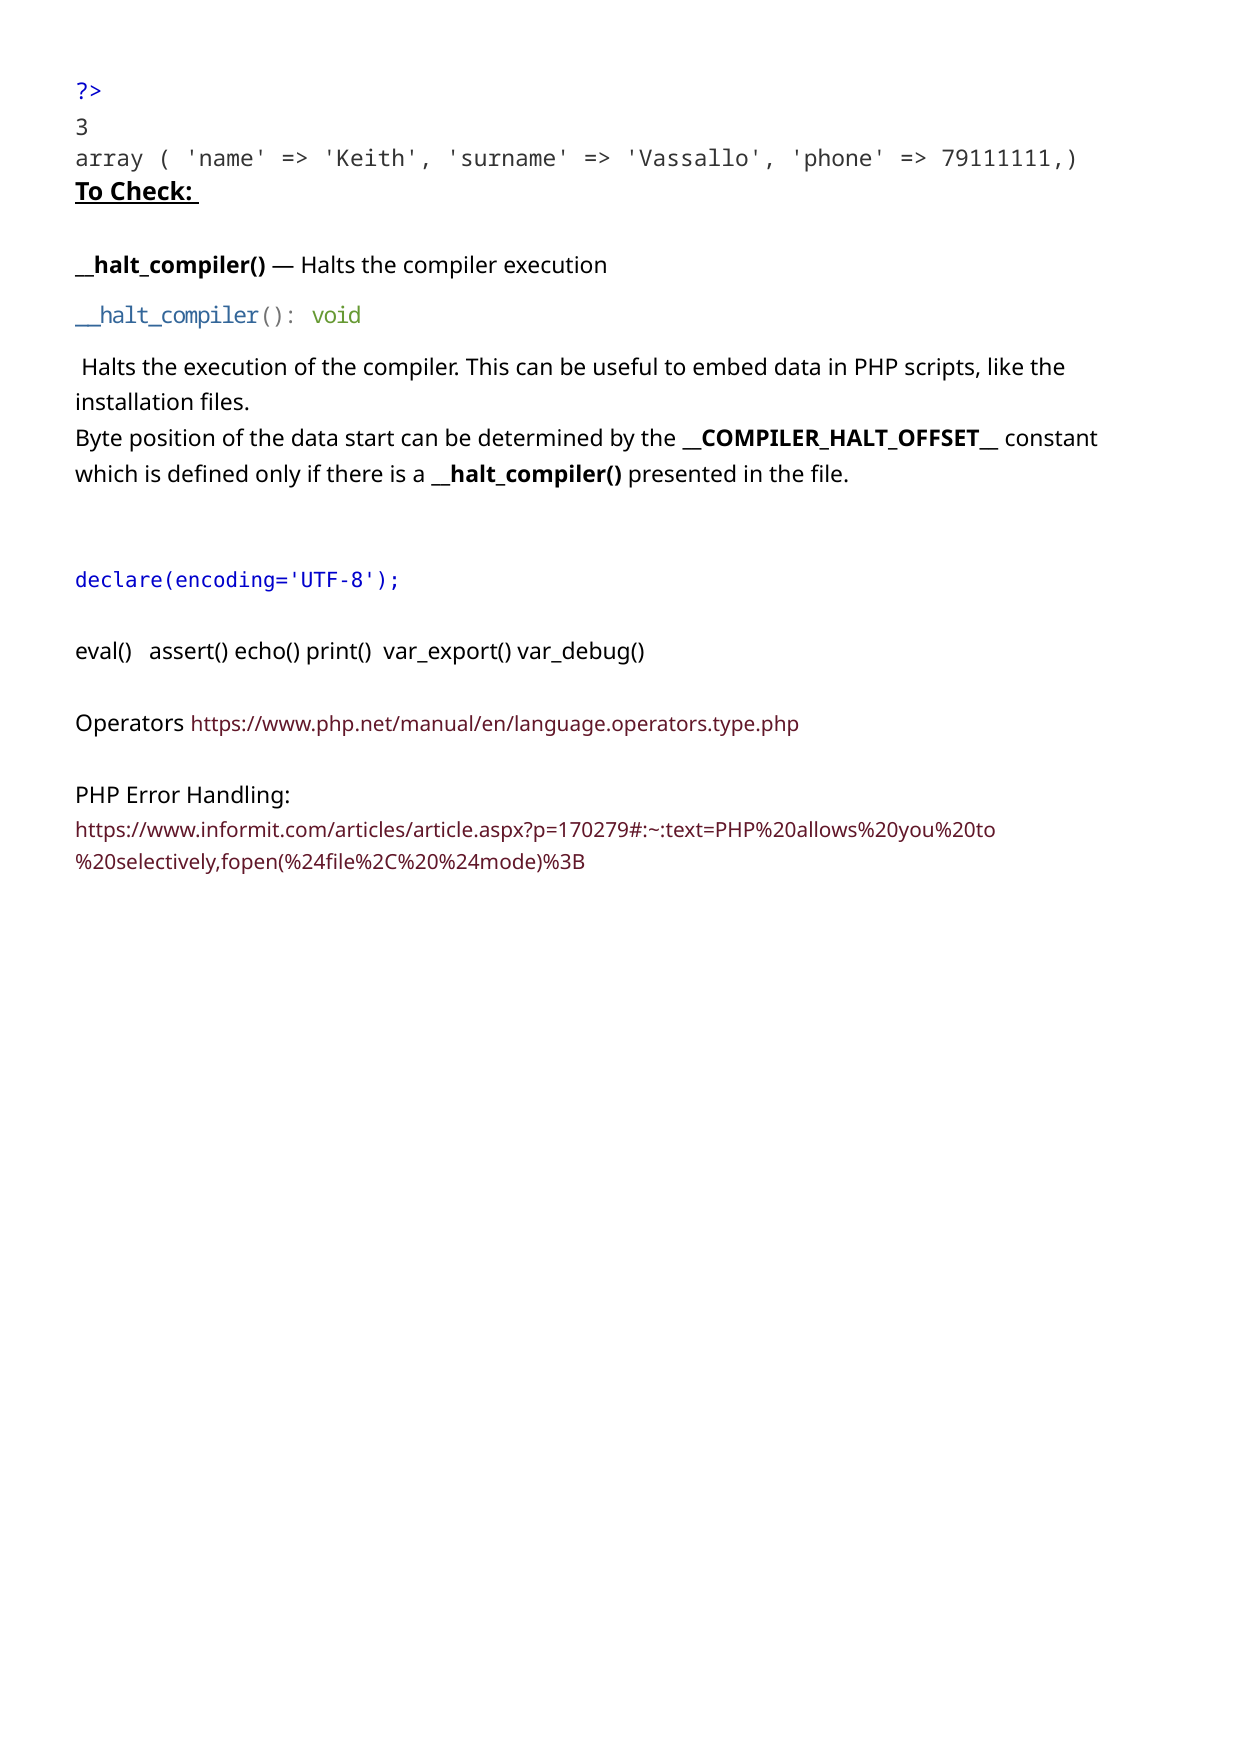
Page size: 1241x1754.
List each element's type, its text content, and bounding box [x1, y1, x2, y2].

text 3 [75, 111, 1165, 142]
text eval() assert() echo() print() var_export() var_debug() [75, 635, 1165, 666]
text PHP Error Handling: [75, 779, 1165, 810]
text Operators https://www.php.net/manual/en/language.operators.type.php [75, 707, 1165, 738]
text https://www.informit.com/articles/article.aspx?p=170279#:~:text=PHP%20allows%20you%20to%20selectively,fopen(%24file%2C%20%24mode)%3B [75, 815, 1165, 876]
text To Check: [75, 173, 1165, 207]
text array ( 'name' => 'Keith', 'surname' => 'Vassallo', 'phone' => 79111111,) [75, 142, 1165, 173]
text __halt_compiler() — Halts the compiler execution [75, 248, 1165, 280]
text ?> [75, 75, 1165, 106]
text Halts the execution of the compiler. This can be useful to embed data in PHP scripts, like the installation files. [75, 350, 1165, 418]
text Byte position of the data start can be determined by the __COMPILER_HALT_OFFSET__ constant which is defined only if there is a __halt_compiler() presented in the file. [75, 422, 1165, 489]
text __halt_compiler(): void [75, 299, 1165, 331]
text declare(encoding='UTF-8'); [75, 563, 1165, 594]
